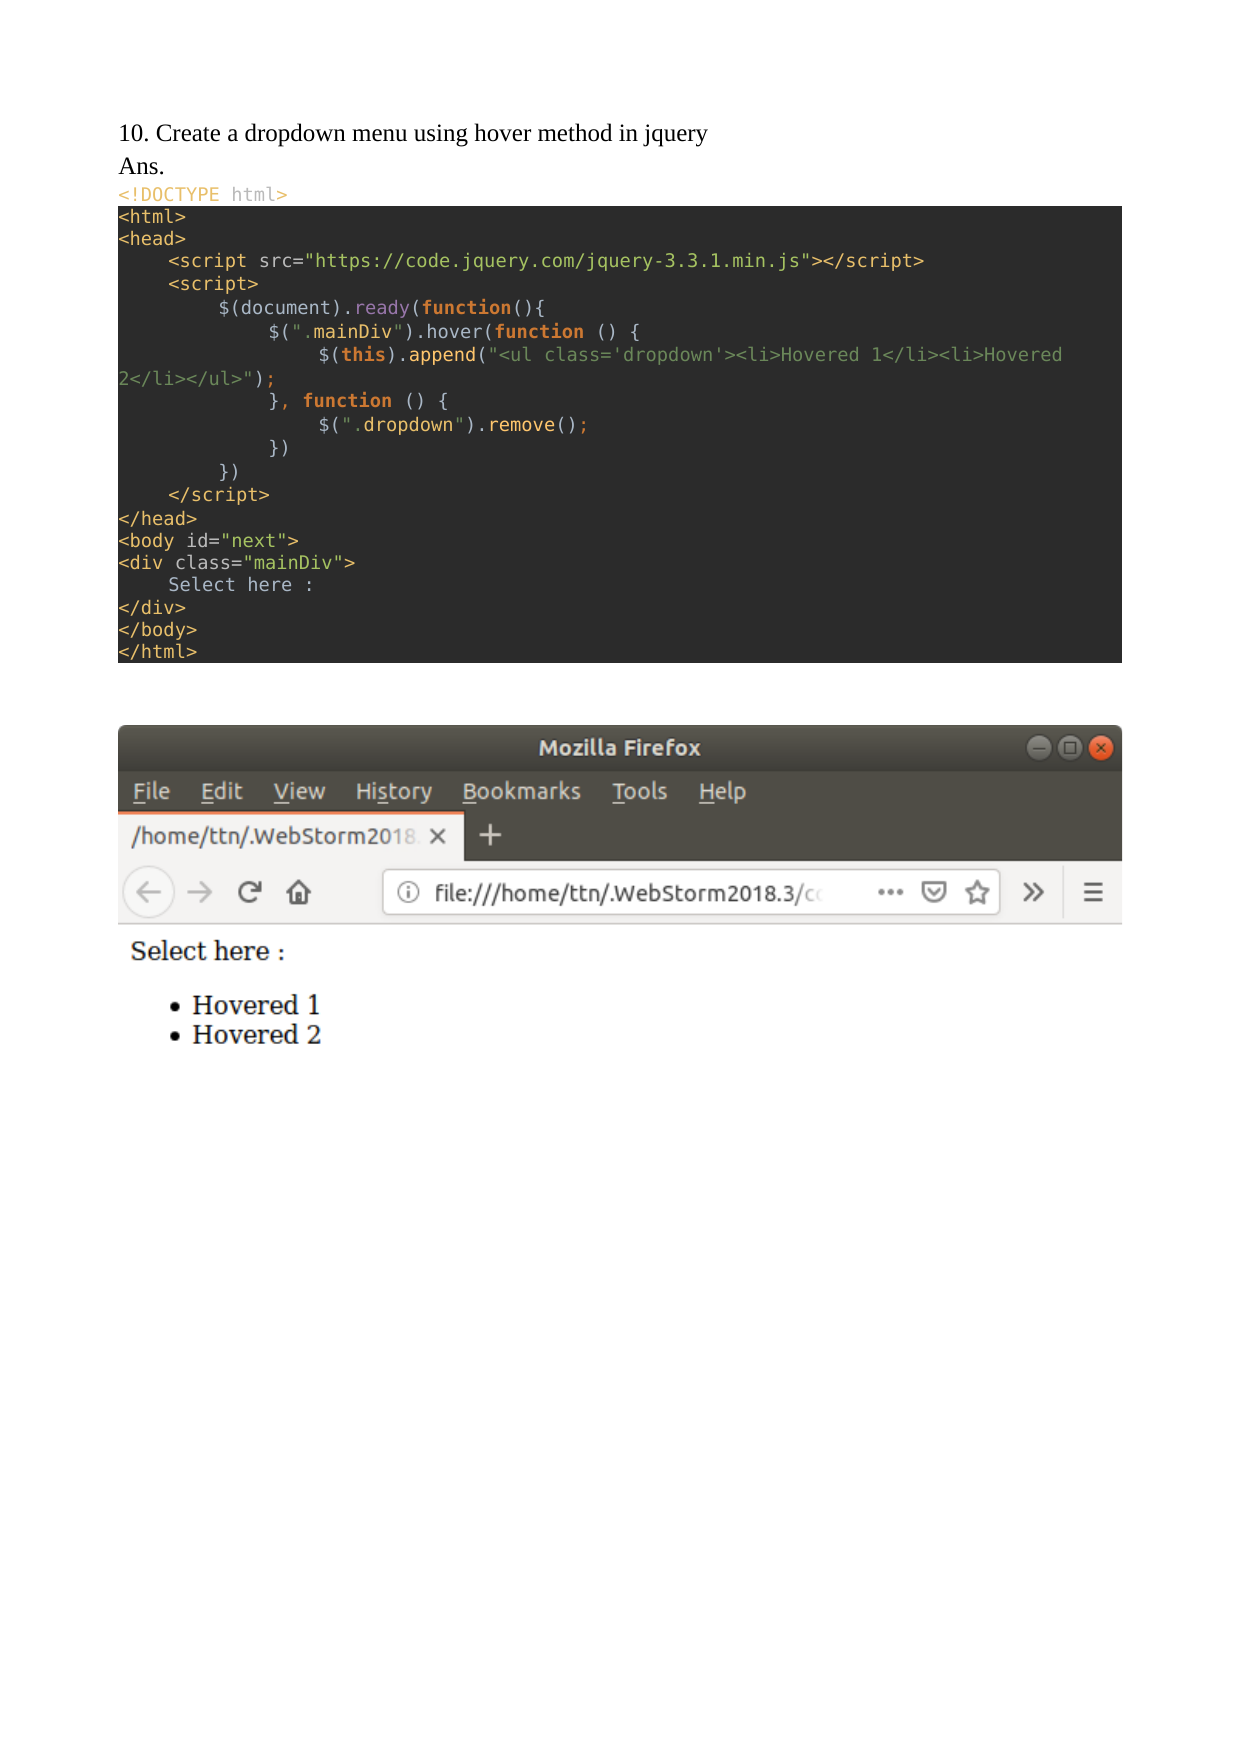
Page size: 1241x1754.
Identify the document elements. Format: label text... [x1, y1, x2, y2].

text </body> [118, 619, 1122, 641]
text }) [118, 461, 1122, 484]
text $(this).append("<ul class='dropdown'><li>Hovered 1</li><li>Hovered 2</li></ul>"); [118, 344, 1122, 390]
picture [118, 725, 1123, 1253]
text $(document).ready(function(){ [118, 297, 1122, 321]
text $(".dropdown").remove(); [118, 413, 1122, 437]
text 10. Create a dropdown menu using hover method in jquery [118, 118, 1122, 147]
text </html> [118, 641, 1122, 663]
text <body id="next"> [118, 530, 1122, 552]
text Select here : [118, 574, 1122, 597]
text <head> [118, 228, 1122, 250]
text </script> [118, 484, 1122, 508]
text </div> [118, 597, 1122, 619]
text }, function () { [118, 390, 1122, 413]
text <script> [118, 273, 1122, 297]
text <div class="mainDiv"> [118, 552, 1122, 574]
text <script src="https://code.jquery.com/jquery-3.3.1.min.js"></script> [118, 250, 1122, 273]
text Ans. [118, 151, 1122, 180]
text }) [118, 437, 1122, 461]
text <html> [118, 206, 1122, 228]
text </head> [118, 508, 1122, 530]
text <!DOCTYPE html> [118, 184, 1122, 206]
text $(".mainDiv").hover(function () { [118, 321, 1122, 344]
